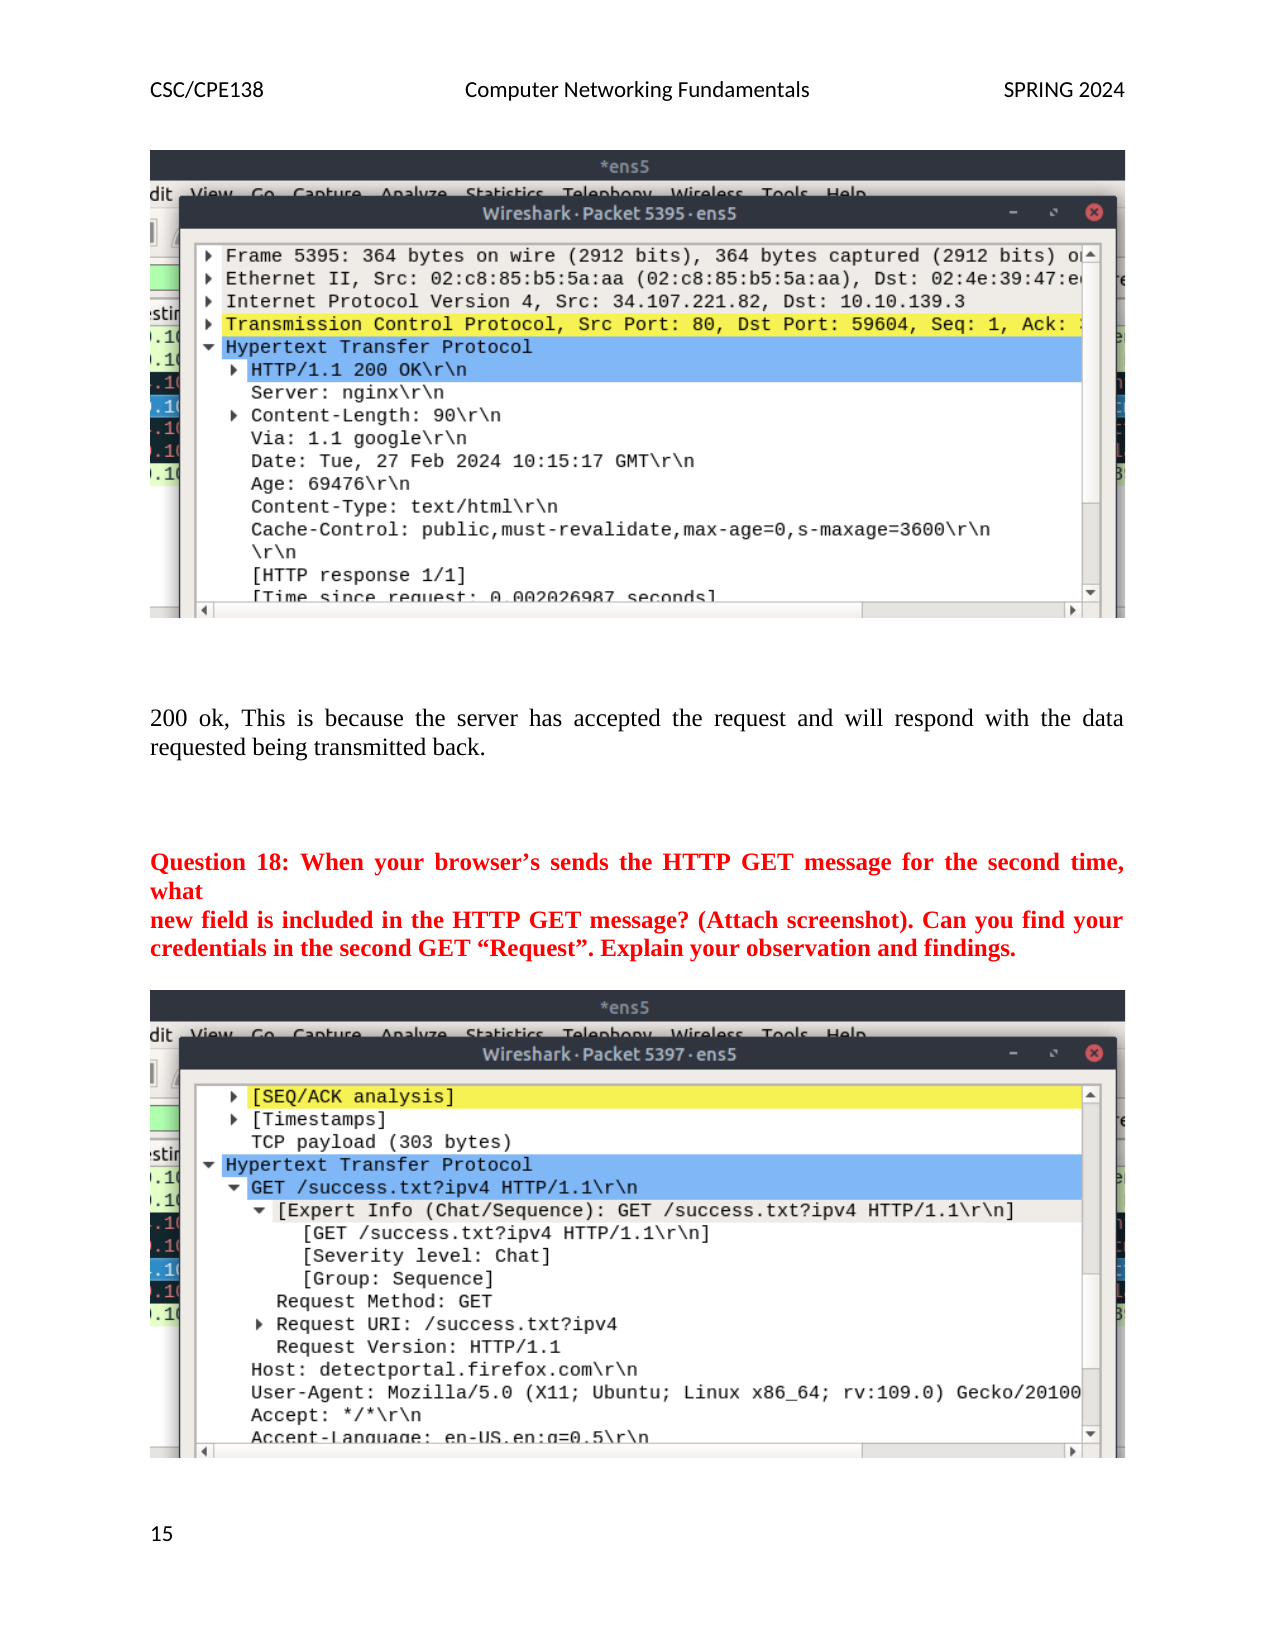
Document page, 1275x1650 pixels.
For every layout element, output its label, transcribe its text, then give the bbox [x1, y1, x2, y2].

text 200 ok, This is because the server has accepted the request and will respond with the data requested being transmitted back. [150, 703, 1125, 761]
text new field is included in the HTTP GET message? (Attach screenshot). Can you find your credentials in the second GET “Request”. Explain your observation and findings. [150, 905, 1125, 962]
picture [150, 990, 1125, 1458]
picture [150, 150, 1125, 618]
text Question 18: When your browser’s sends the HTTP GET message for the second time, what [150, 847, 1125, 905]
